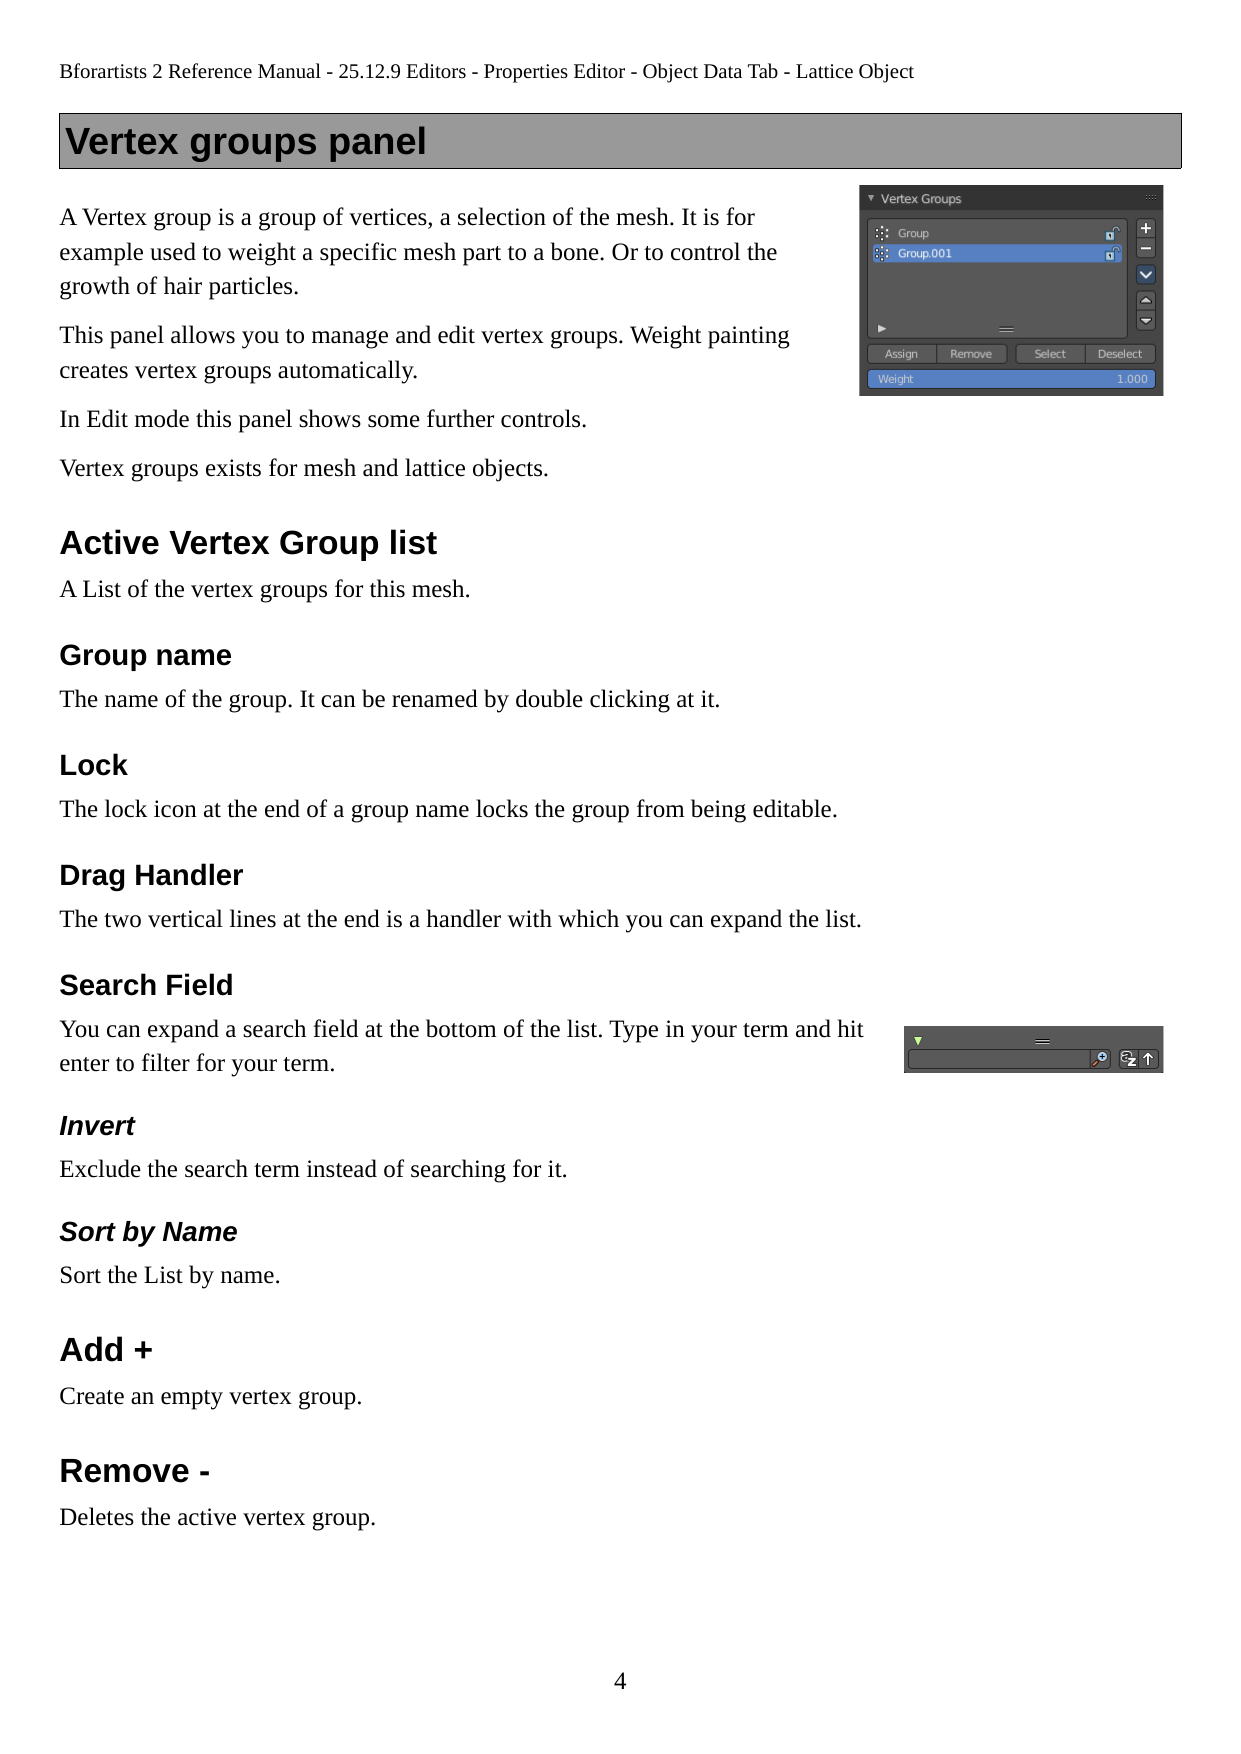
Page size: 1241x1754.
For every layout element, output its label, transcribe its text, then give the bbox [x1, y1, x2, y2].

text The lock icon at the end of a group name locks the group from being editable. [59, 794, 1181, 823]
subtitle Invert [59, 1110, 1181, 1142]
subtitle Add + [59, 1330, 1181, 1368]
text Deletes the active vertex group. [59, 1502, 1181, 1531]
text Create an empty vertex group. [59, 1381, 1181, 1410]
subtitle Lock [59, 748, 1181, 781]
text This panel allows you to manage and edit vertex groups. Weight painting creates vertex groups automatically. [59, 320, 859, 384]
table_header Vertex groups panel [60, 114, 1181, 168]
subtitle Group name [59, 638, 1181, 671]
subtitle Drag Handler [59, 857, 1181, 891]
text In Edit mode this panel shows some further controls. [59, 404, 1181, 433]
text Exclude the search term instead of searching for it. [59, 1154, 1181, 1183]
text The name of the group. It can be renamed by double clicking at it. [59, 684, 1181, 713]
text The two vertical lines at the end is a handler with which you can expand the list. [59, 904, 1181, 932]
subtitle Active Vertex Group list [59, 523, 1181, 562]
text Sort the List by name. [59, 1260, 1181, 1289]
subtitle Search Field [59, 967, 1181, 1001]
subtitle Sort by Name [59, 1216, 1181, 1247]
picture [904, 1026, 1164, 1073]
picture [859, 185, 1164, 396]
text You can expand a search field at the bottom of the list. Type in your term and hit enter to filter for your term. [59, 1014, 1181, 1077]
text Vertex groups exists for mesh and lattice objects. [59, 453, 1181, 482]
subtitle Remove - [59, 1451, 1181, 1489]
text A List of the vertex groups for this mesh. [59, 574, 1181, 603]
text A Vertex group is a group of vertices, a selection of the mesh. It is for example used to weight a specific mesh part to a bone. Or to control the growth of hair particles. [59, 169, 1181, 300]
